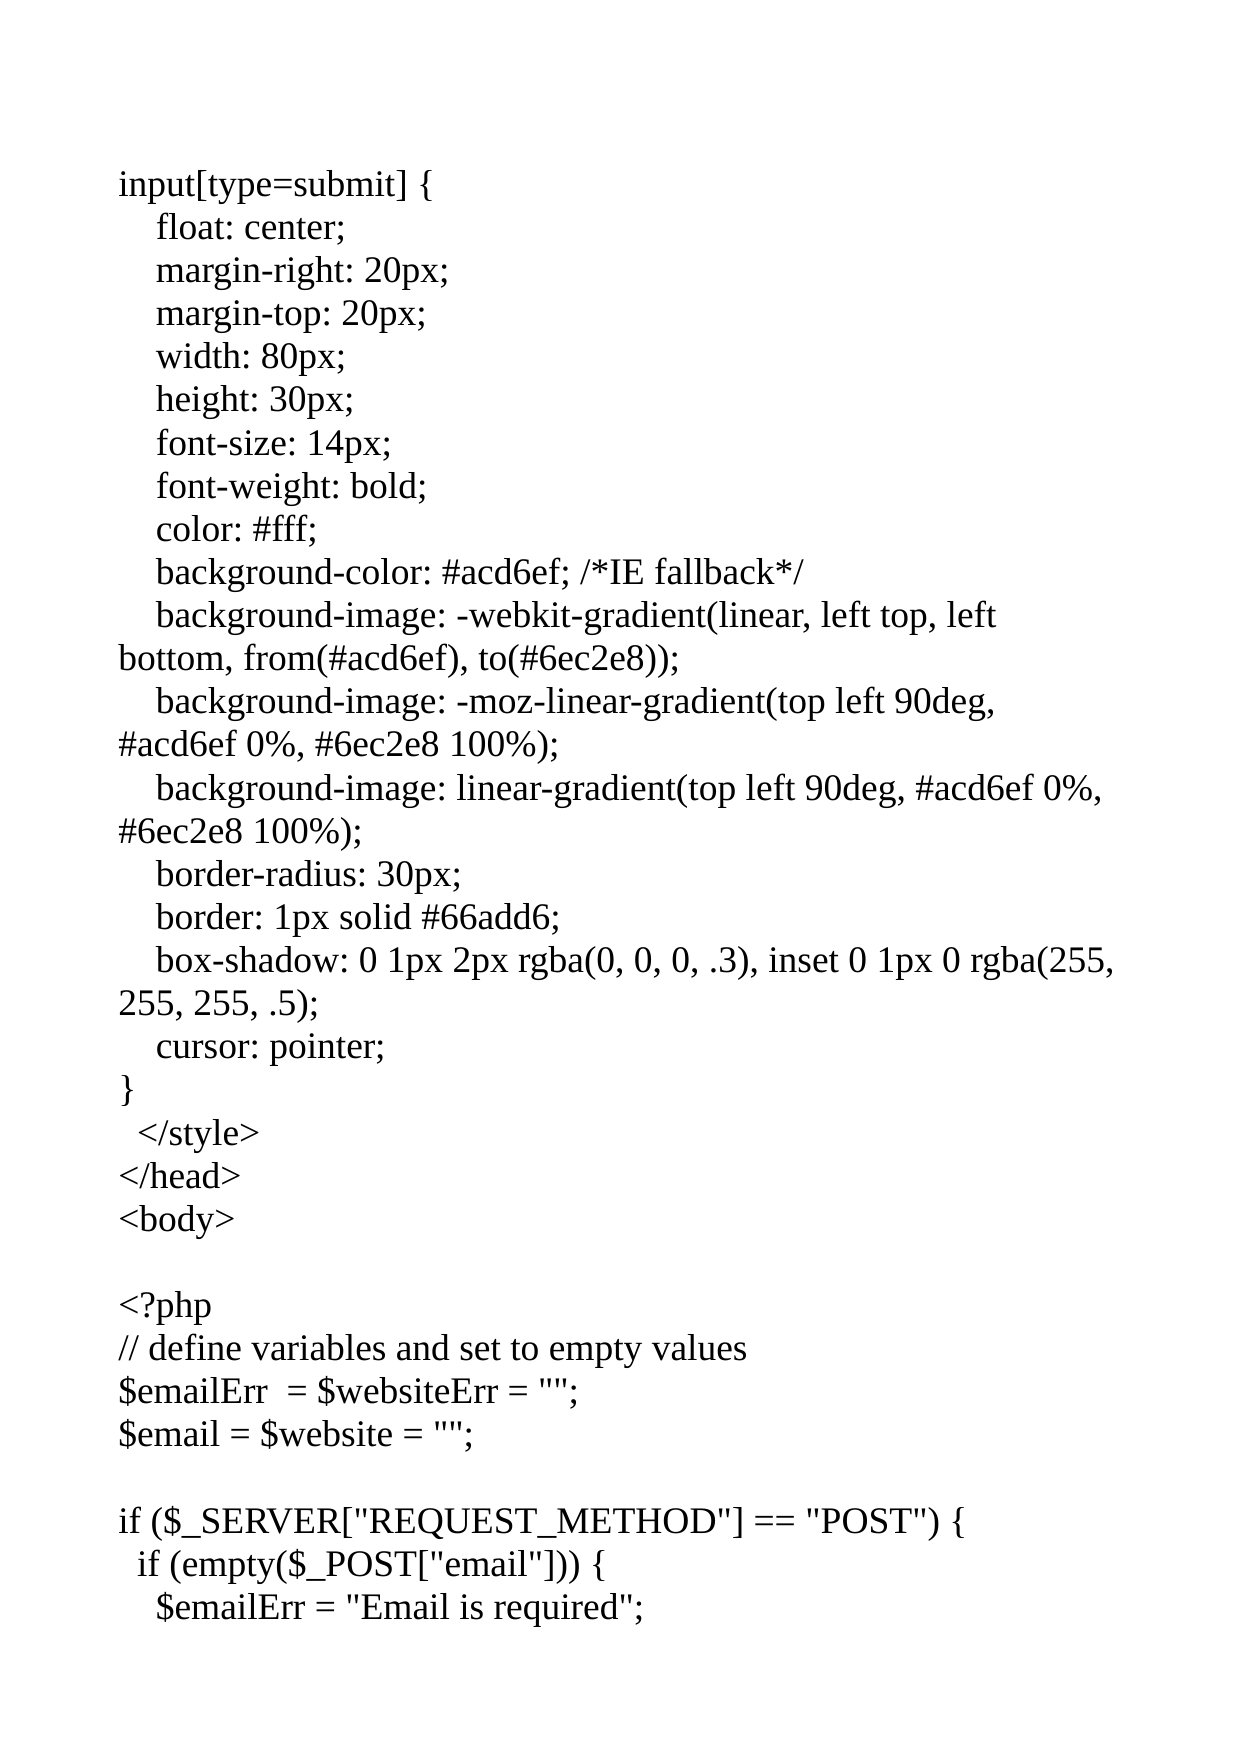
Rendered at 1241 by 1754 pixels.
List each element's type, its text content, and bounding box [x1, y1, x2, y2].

text margin-top: 20px; [118, 291, 1122, 334]
text $emailErr = $websiteErr = ""; [118, 1369, 1122, 1412]
text if ($_SERVER["REQUEST_METHOD"] == "POST") { [118, 1498, 1122, 1541]
text border-radius: 30px; [118, 851, 1122, 894]
text font-weight: bold; [118, 463, 1122, 506]
text if (empty($_POST["email"])) { [118, 1541, 1122, 1584]
text background-image: -webkit-gradient(linear, left top, left bottom, from(#acd6ef), to(#6ec2e8)); [118, 592, 1122, 679]
text height: 30px; [118, 377, 1122, 420]
text <body> [118, 1196, 1122, 1239]
text background-image: linear-gradient(top left 90deg, #acd6ef 0%, #6ec2e8 100%); [118, 765, 1122, 851]
text font-size: 14px; [118, 420, 1122, 463]
text input[type=submit] { [118, 161, 1122, 204]
text float: center; [118, 204, 1122, 247]
text width: 80px; [118, 334, 1122, 377]
text cursor: pointer; [118, 1024, 1122, 1067]
text } [118, 1067, 1122, 1110]
text color: #fff; [118, 506, 1122, 549]
text background-image: -moz-linear-gradient(top left 90deg, #acd6ef 0%, #6ec2e8 100%); [118, 679, 1122, 765]
text // define variables and set to empty values [118, 1326, 1122, 1369]
text box-shadow: 0 1px 2px rgba(0, 0, 0, .3), inset 0 1px 0 rgba(255, 255, 255, .5); [118, 937, 1122, 1024]
text border: 1px solid #66add6; [118, 894, 1122, 937]
text <?php [118, 1282, 1122, 1326]
text </head> [118, 1153, 1122, 1196]
text margin-right: 20px; [118, 247, 1122, 291]
text $emailErr = "Email is required"; [118, 1584, 1122, 1627]
text </style> [118, 1110, 1122, 1153]
text $email = $website = ""; [118, 1412, 1122, 1455]
text background-color: #acd6ef; /*IE fallback*/ [118, 549, 1122, 592]
